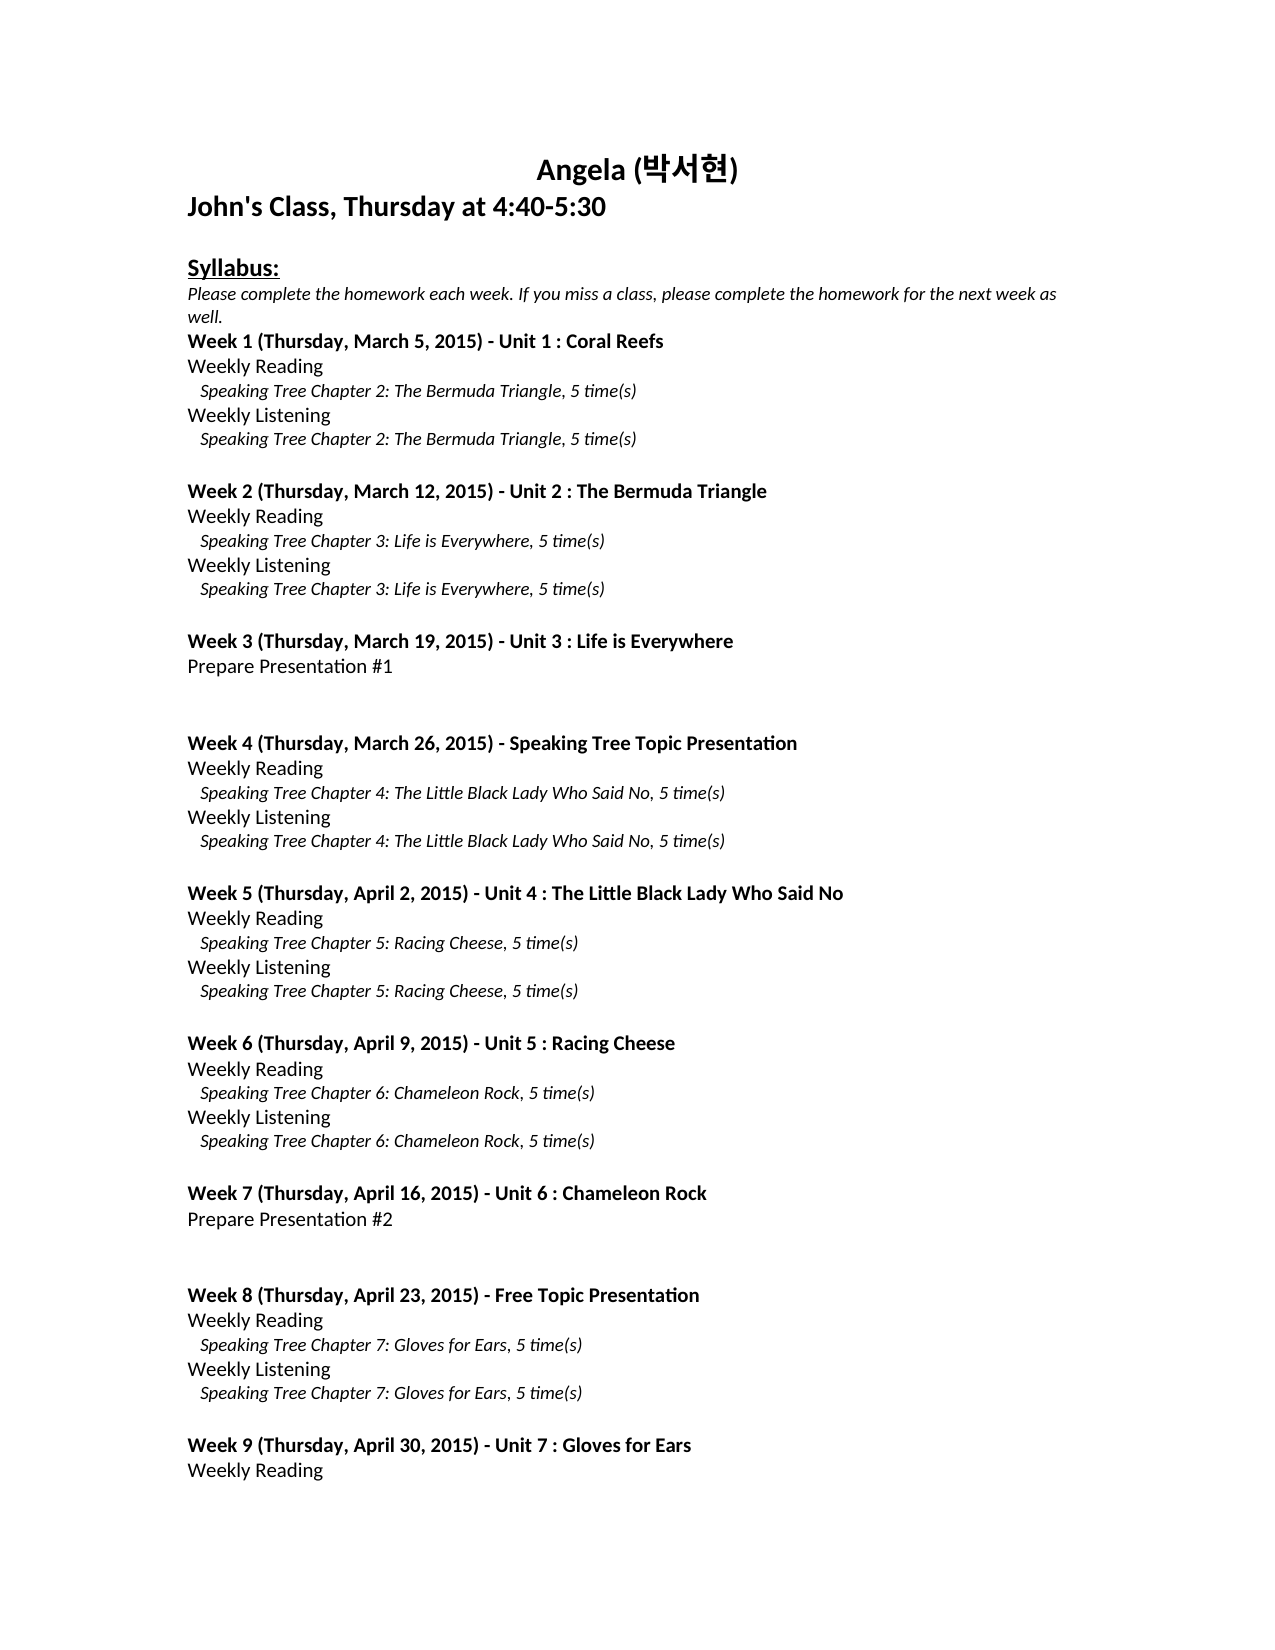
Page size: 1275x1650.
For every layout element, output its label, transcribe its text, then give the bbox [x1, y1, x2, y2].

text Angela (박서현) [187, 150, 1087, 188]
text Syllabus: Please complete the homework each week. If you miss a class, please complete the homework for the next week as well. Week 1 (Thursday, March 5, 2015) - Unit 1 : Coral Reefs Weekly Reading Speaking Tree Chapter 2: The Bermuda Triangle, 5 time(s) Weekly Listening Speaking Tree Chapter 2: The Bermuda Triangle, 5 time(s) Week 2 (Thursday, March 12, 2015) - Unit 2 : The Bermuda Triangle Weekly Reading Speaking Tree Chapter 3: Life is Everywhere, 5 time(s) Weekly Listening Speaking Tree Chapter 3: Life is Everywhere, 5 time(s) Week 3 (Thursday, March 19, 2015) - Unit 3 : Life is Everywhere Prepare Presentation #1 Week 4 (Thursday, March 26, 2015) - Speaking Tree Topic Presentation Weekly Reading Speaking Tree Chapter 4: The Little Black Lady Who Said No, 5 time(s) Weekly Listening Speaking Tree Chapter 4: The Little Black Lady Who Said No, 5 time(s) Week 5 (Thursday, April 2, 2015) - Unit 4 : The Little Black Lady Who Said No Weekly Reading Speaking Tree Chapter 5: Racing Cheese, 5 time(s) Weekly Listening Speaking Tree Chapter 5: Racing Cheese, 5 time(s) Week 6 (Thursday, April 9, 2015) - Unit 5 : Racing Cheese Weekly Reading Speaking Tree Chapter 6: Chameleon Rock, 5 time(s) Weekly Listening Speaking Tree Chapter 6: Chameleon Rock, 5 time(s) Week 7 (Thursday, April 16, 2015) - Unit 6 : Chameleon Rock Prepare Presentation #2 Week 8 (Thursday, April 23, 2015) - Free Topic Presentation Weekly Reading Speaking Tree Chapter 7: Gloves for Ears, 5 time(s) Weekly Listening Speaking Tree Chapter 7: Gloves for Ears, 5 time(s) Week 9 (Thursday, April 30, 2015) - Unit 7 : Gloves for Ears Weekly Reading [187, 252, 1087, 1483]
text John's Class, Thursday at 4:40-5:30 [187, 188, 1087, 252]
